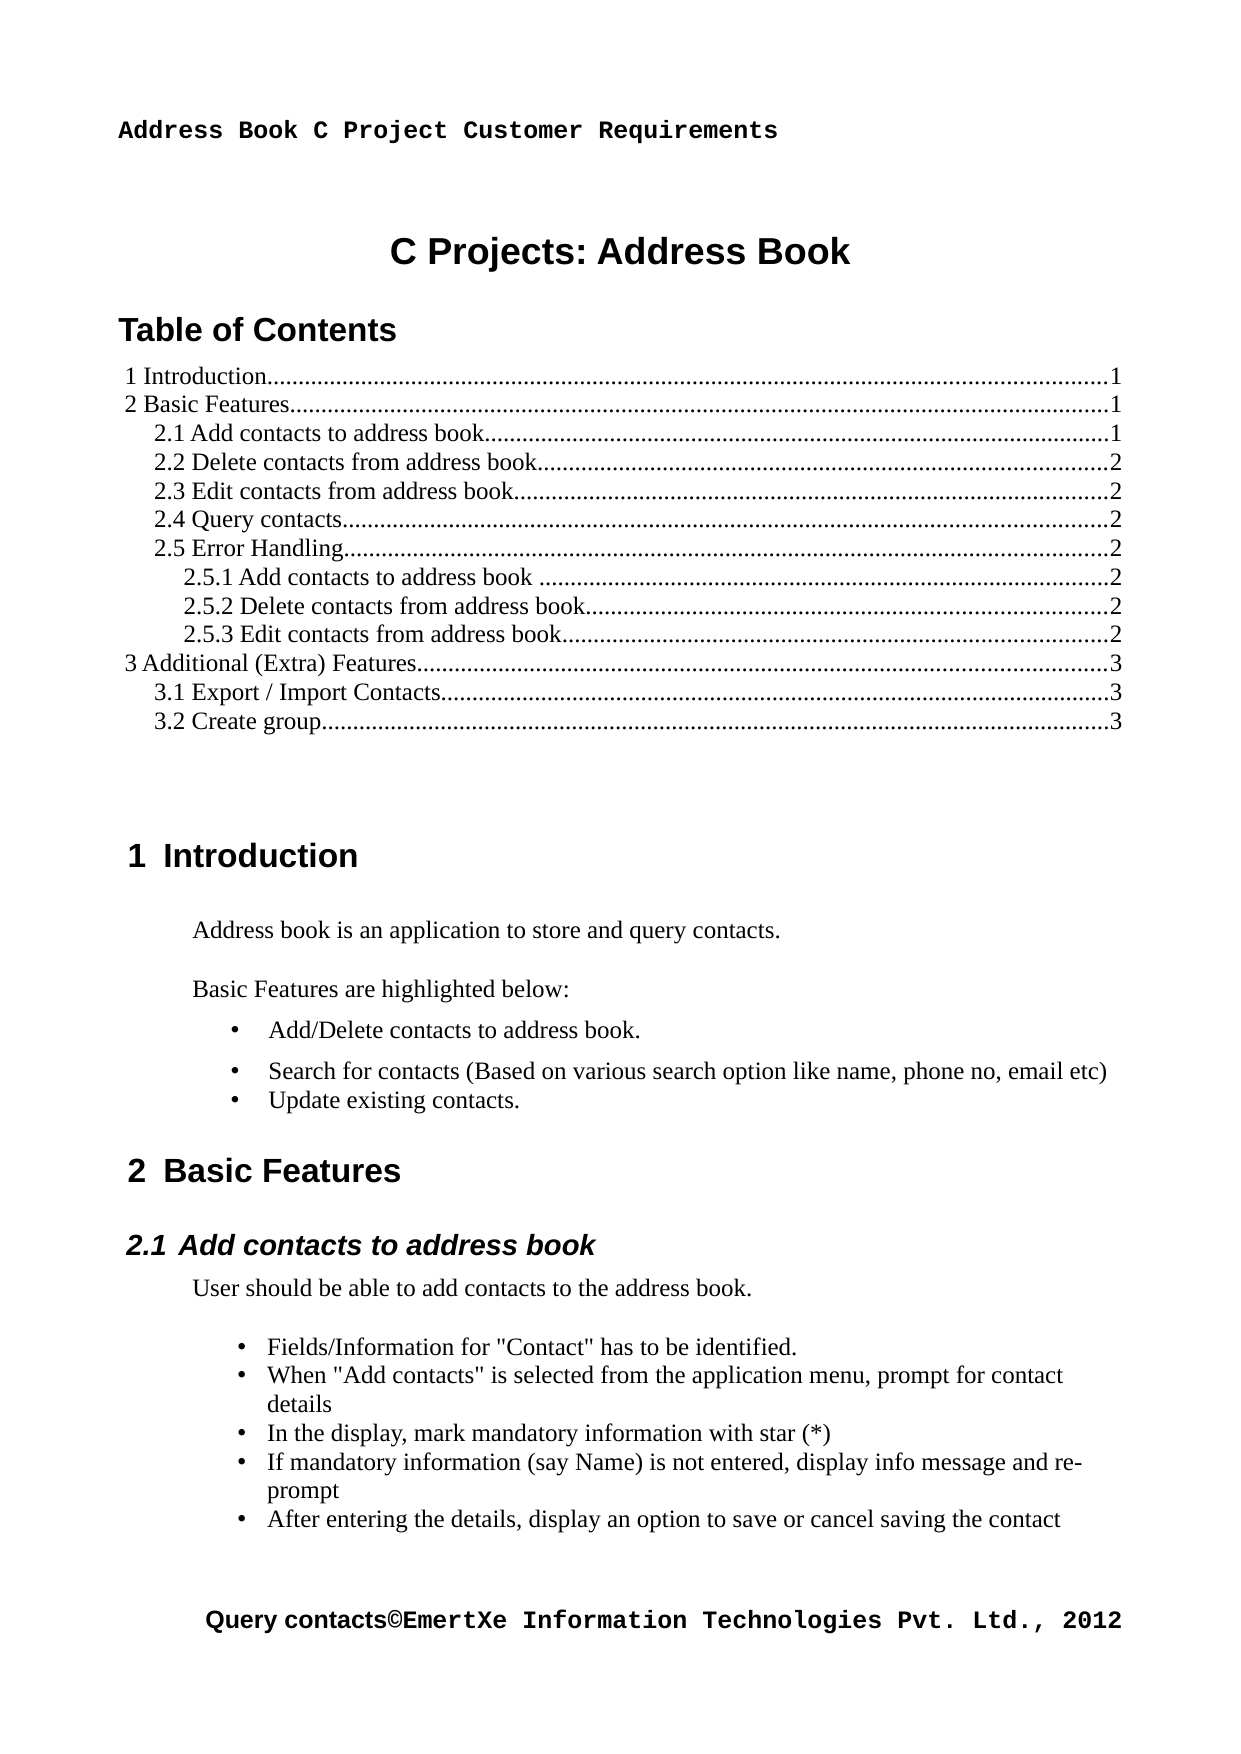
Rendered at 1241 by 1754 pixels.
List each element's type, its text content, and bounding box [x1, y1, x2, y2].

list Search for contacts (Based on various search option like name, phone no, email etc) [231, 1056, 1122, 1085]
text 3 Additional (Extra) Features 3 [118, 648, 1122, 677]
text 2.5.3 Edit contacts from address book 2 [177, 619, 1122, 648]
text Address book is an application to store and query contacts. [118, 916, 1122, 944]
text Basic Features are highlighted below: [118, 974, 1122, 1003]
text 3.2 Create group 3 [148, 706, 1122, 734]
subtitle Introduction [118, 836, 1122, 874]
text 2 Basic Features 1 [118, 389, 1122, 418]
subtitle Basic Features [118, 1151, 1122, 1190]
subtitle Table of Contents [118, 310, 1122, 348]
list If mandatory information (say Name) is not entered, display info message and re-prompt [237, 1447, 1122, 1504]
text 1 Introduction 1 [118, 361, 1122, 389]
title C Projects: Address Book [118, 229, 1122, 272]
subtitle Add contacts to address book [118, 1227, 1122, 1261]
list Add/Delete contacts to address book. [231, 1015, 1122, 1044]
text 2.3 Edit contacts from address book 2 [148, 476, 1122, 504]
text User should be able to add contacts to the address book. [118, 1273, 1122, 1302]
text 2.4 Query contacts 2 [148, 504, 1122, 533]
text 2.2 Delete contacts from address book 2 [148, 447, 1122, 476]
list When "Add contacts" is selected from the application menu, prompt for contact details [237, 1361, 1122, 1418]
list After entering the details, display an option to save or cancel saving the contact [237, 1504, 1122, 1533]
list Fields/Information for "Contact" has to be identified. [237, 1332, 1122, 1361]
text 3.1 Export / Import Contacts 3 [148, 677, 1122, 706]
text 2.5.2 Delete contacts from address book 2 [177, 591, 1122, 619]
text 2.1 Add contacts to address book 1 [148, 418, 1122, 447]
list In the display, mark mandatory information with star (*) [237, 1418, 1122, 1447]
text 2.5.1 Add contacts to address book 2 [177, 562, 1122, 591]
text 2.5 Error Handling 2 [148, 533, 1122, 562]
list Update existing contacts. [231, 1085, 1122, 1114]
